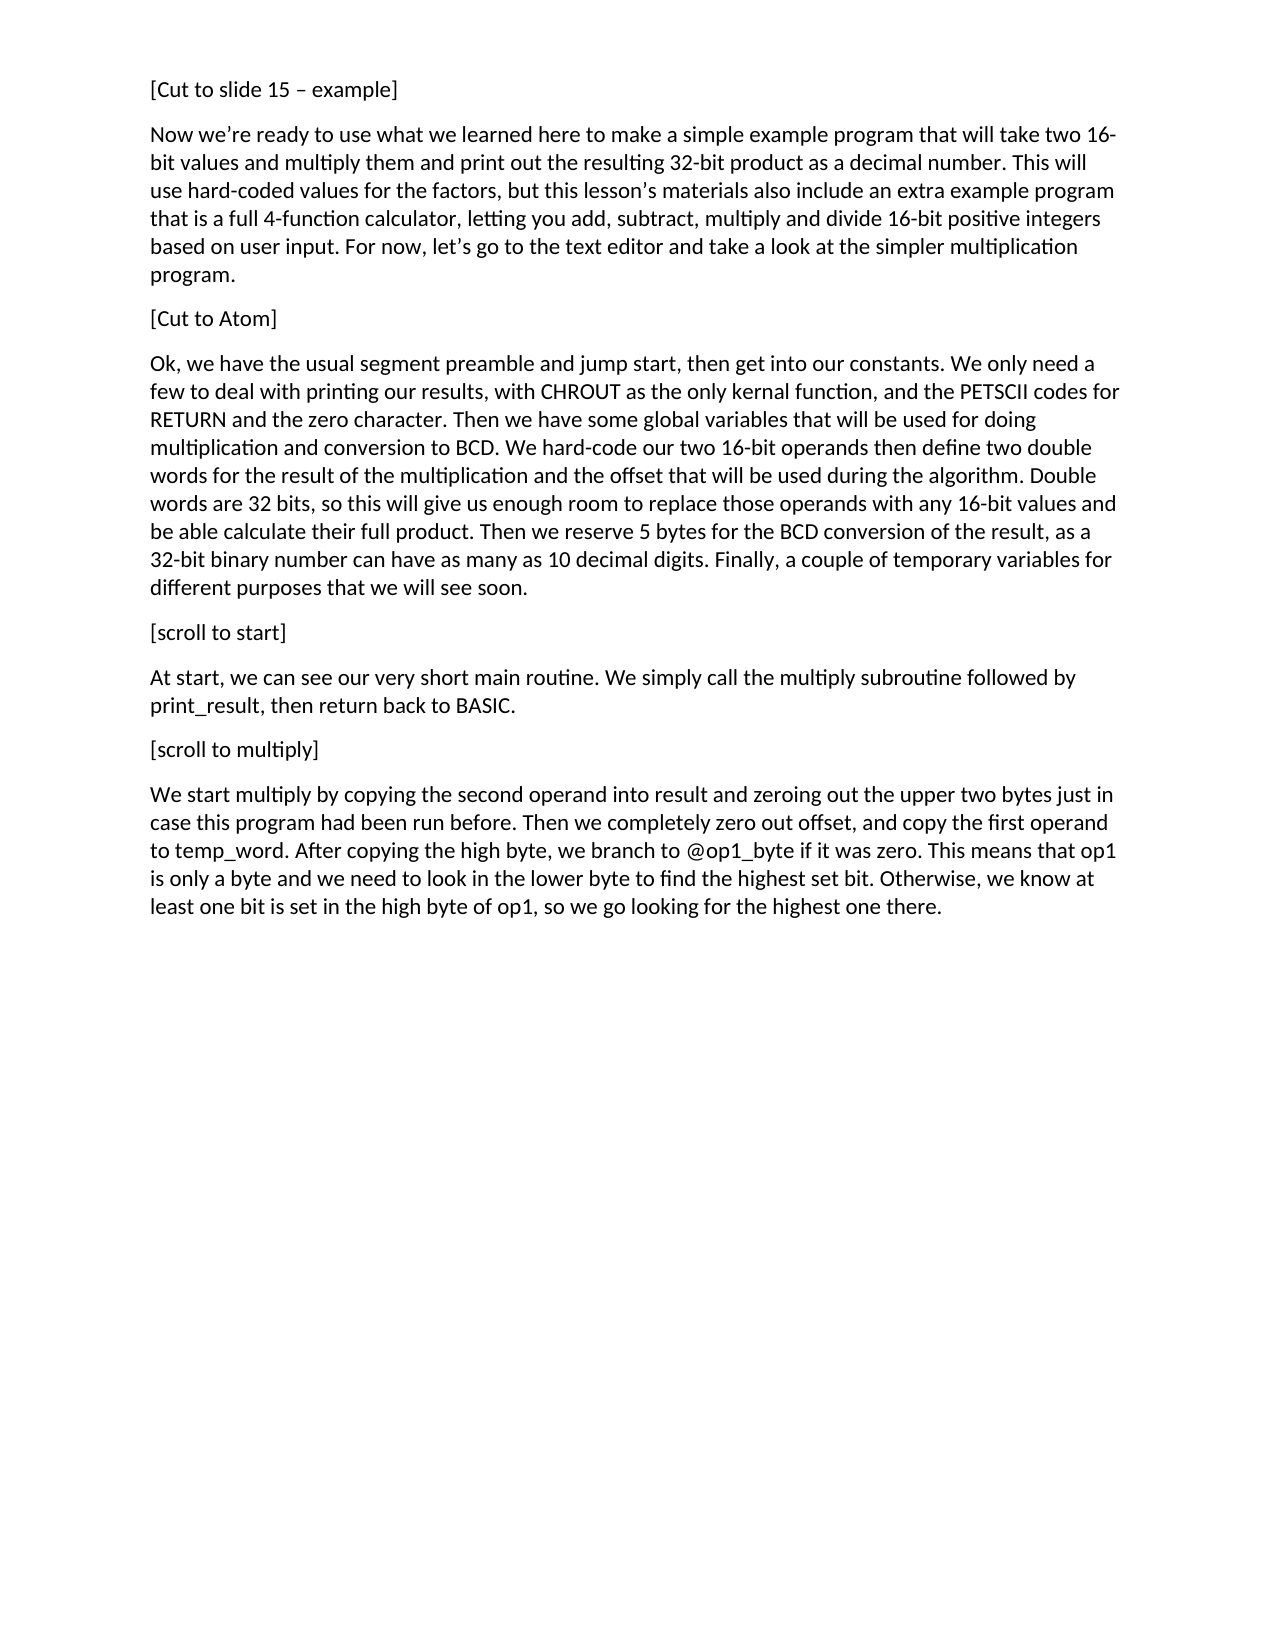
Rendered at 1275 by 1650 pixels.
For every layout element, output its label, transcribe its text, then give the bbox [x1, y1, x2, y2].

text [Cut to slide 15 – example] [150, 75, 1125, 103]
text [scroll to start] [150, 618, 1125, 646]
text At start, we can see our very short main routine. We simply call the multiply subroutine followed by print_result, then return back to BASIC. [150, 663, 1125, 719]
text Ok, we have the usual segment preamble and jump start, then get into our constants. We only need a few to deal with printing our results, with CHROUT as the only kernal function, and the PETSCII codes for RETURN and the zero character. Then we have some global variables that will be used for doing multiplication and conversion to BCD. We hard-code our two 16-bit operands then define two double words for the result of the multiplication and the offset that will be used during the algorithm. Double words are 32 bits, so this will give us enough room to replace those operands with any 16-bit values and be able calculate their full product. Then we reserve 5 bytes for the BCD conversion of the result, as a 32-bit binary number can have as many as 10 decimal digits. Finally, a couple of temporary variables for different purposes that we will see soon. [150, 349, 1125, 601]
text Now we’re ready to use what we learned here to make a simple example program that will take two 16-bit values and multiply them and print out the resulting 32-bit product as a decimal number. This will use hard-coded values for the factors, but this lesson’s materials also include an extra example program that is a full 4-function calculator, letting you add, subtract, multiply and divide 16-bit positive integers based on user input. For now, let’s go to the text editor and take a look at the simpler multiplication program. [150, 120, 1125, 288]
text [scroll to multiply] [150, 735, 1125, 763]
text [Cut to Atom] [150, 304, 1125, 332]
text We start multiply by copying the second operand into result and zeroing out the upper two bytes just in case this program had been run before. Then we completely zero out offset, and copy the first operand to temp_word. After copying the high byte, we branch to @op1_byte if it was zero. This means that op1 is only a byte and we need to look in the lower byte to find the highest set bit. Otherwise, we know at least one bit is set in the high byte of op1, so we go looking for the highest one there. [150, 780, 1125, 920]
